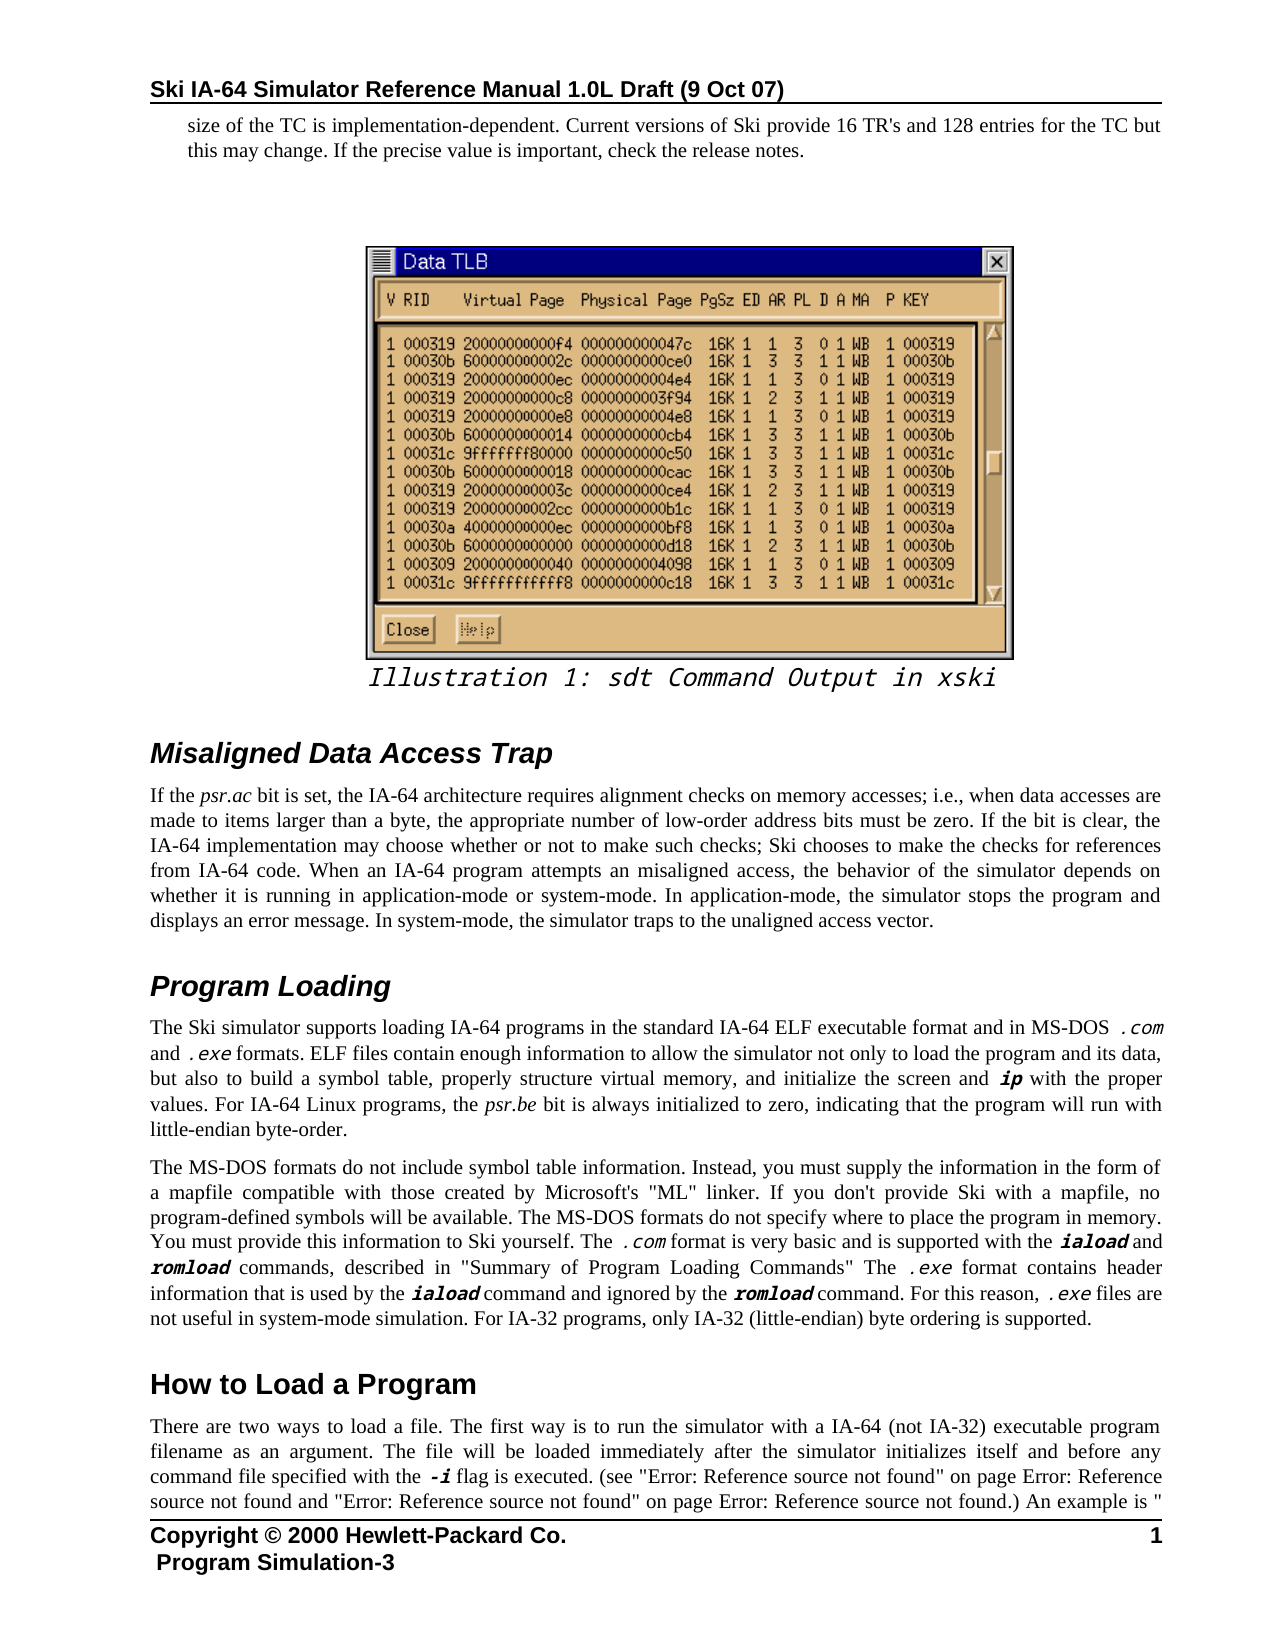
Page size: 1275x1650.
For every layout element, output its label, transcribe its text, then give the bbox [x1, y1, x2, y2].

text The MS-DOS formats do not include symbol table information. Instead, you must supply the information in the form of a mapfile compatible with those created by Microsoft's "ML" linker. If you don't provide Ski with a mapfile, no program-defined symbols will be available. The MS-DOS formats do not specify where to place the program in memory. You must provide this information to Ski yourself. The .com format is very basic and is supported with the iaload and romload commands, described in "Summary of Program Loading Commands" The .exe format contains header information that is used by the iaload command and ignored by the romload command. For this reason, .exe files are not useful in system-mode simulation. For IA-32 programs, only IA-32 (little-endian) byte ordering is supported. [150, 1154, 1162, 1330]
picture [365, 246, 1014, 660]
table_header [366, 234, 1014, 246]
table_header [366, 204, 1014, 233]
text If the psr.ac bit is set, the IA-64 architecture requires alignment checks on memory accesses; i.e., when data accesses are made to items larger than a byte, the appropriate number of low-order address bits must be zero. If the bit is clear, the IA-64 implementation may choose whether or not to make such checks; Ski chooses to make the checks for references from IA-64 code. When an IA-64 program attempts an misaligned access, the behavior of the simulator depends on whether it is running in application-mode or system-mode. In application-mode, the simulator stops the program and displays an error message. In system-mode, the simulator traps to the unaligned access vector. [150, 782, 1162, 932]
table_header [366, 694, 1014, 712]
table_header [366, 660, 1014, 693]
subtitle Misaligned Data Access Trap [150, 737, 1162, 769]
text There are two ways to load a file. The first way is to run the simulator with a IA-64 (not IA-32) executable program filename as an argument. The file will be loaded immediately after the simulator initializes itself and before any command file specified with the -i flag is executed. (see "" on page and "" on page .) An example is " xski my_program ". The second way is to use the load , iaload , or romload commands, which take the filename as the first argument, for example, " load my_program ". [150, 1413, 1162, 1514]
list size of the TC is implementation-dependent. Current versions of Ski provide 16 TR's and 128 entries for the TC but this may change. If the precise value is important, check the release notes. [187, 112, 1162, 162]
text The Ski simulator supports loading IA-64 programs in the standard IA-64 ELF executable format and in MS-DOS .com and .exe formats. ELF files contain enough information to allow the simulator not only to load the program and its data, but also to build a symbol table, properly structure virtual memory, and initialize the screen and ip with the proper values. For IA-64 Linux programs, the psr.be bit is always initialized to zero, indicating that the program will run with little-endian byte-order. [150, 1015, 1162, 1141]
subtitle How to Load a Program [150, 1368, 1162, 1400]
subtitle Program Loading [150, 969, 1162, 1002]
